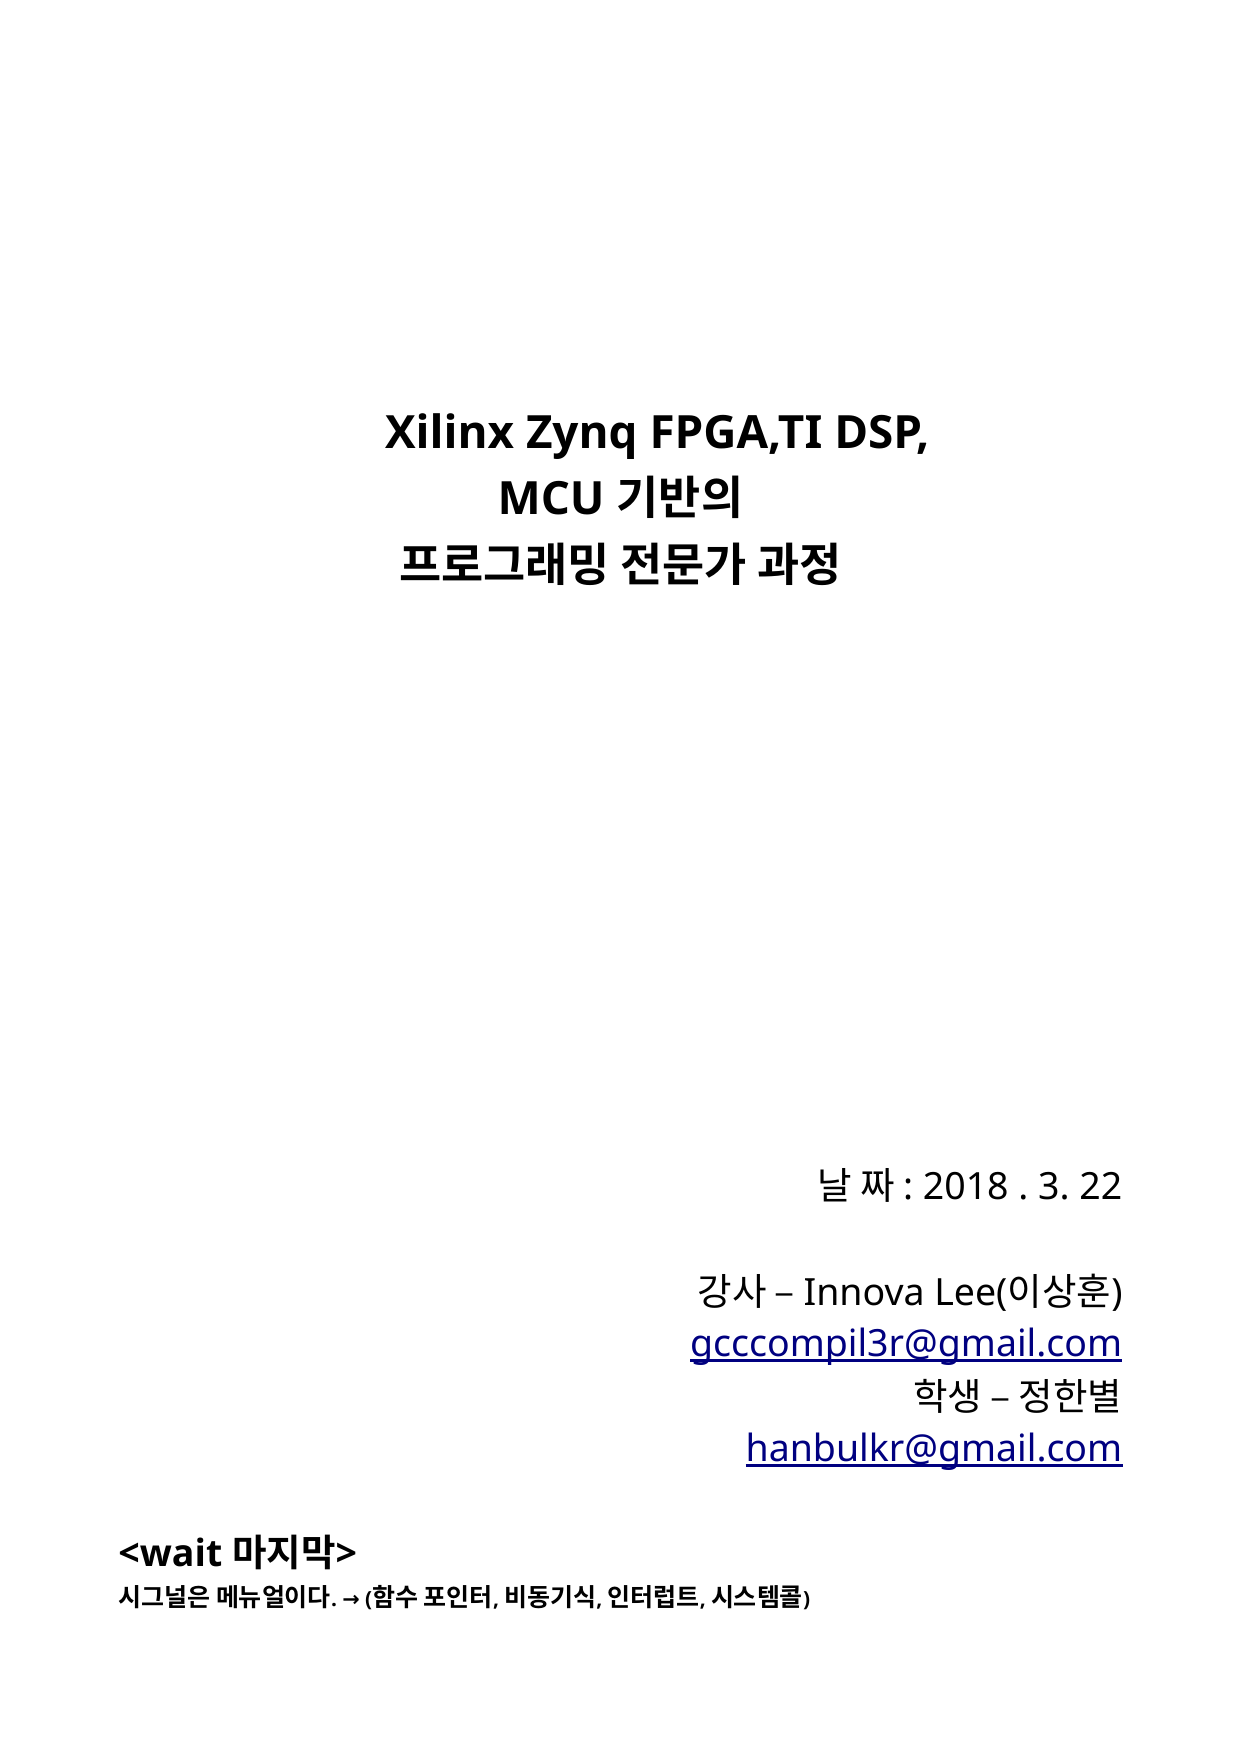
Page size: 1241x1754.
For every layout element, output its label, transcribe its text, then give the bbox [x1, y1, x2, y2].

text 시그널은 메뉴얼이다. → (함수 포인터, 비동기식, 인터럽트, 시스템콜) [118, 1578, 1122, 1614]
text 날 짜 : 2018 . 3. 22 [118, 1156, 1122, 1210]
text 강사 – Innova Lee(이상훈) [118, 1261, 1122, 1316]
text Xilinx Zynq FPGA,TI DSP, [118, 399, 1122, 462]
text hanbulkr@gmail.com [118, 1421, 1122, 1472]
text 프로그래밍 전문가 과정 [118, 528, 1122, 594]
text <wait 마지막> [118, 1523, 1122, 1578]
text 학생 – 정한별 [118, 1367, 1122, 1421]
text gcccompil3r@gmail.com [118, 1316, 1122, 1367]
text MCU 기반의 [118, 462, 1122, 528]
